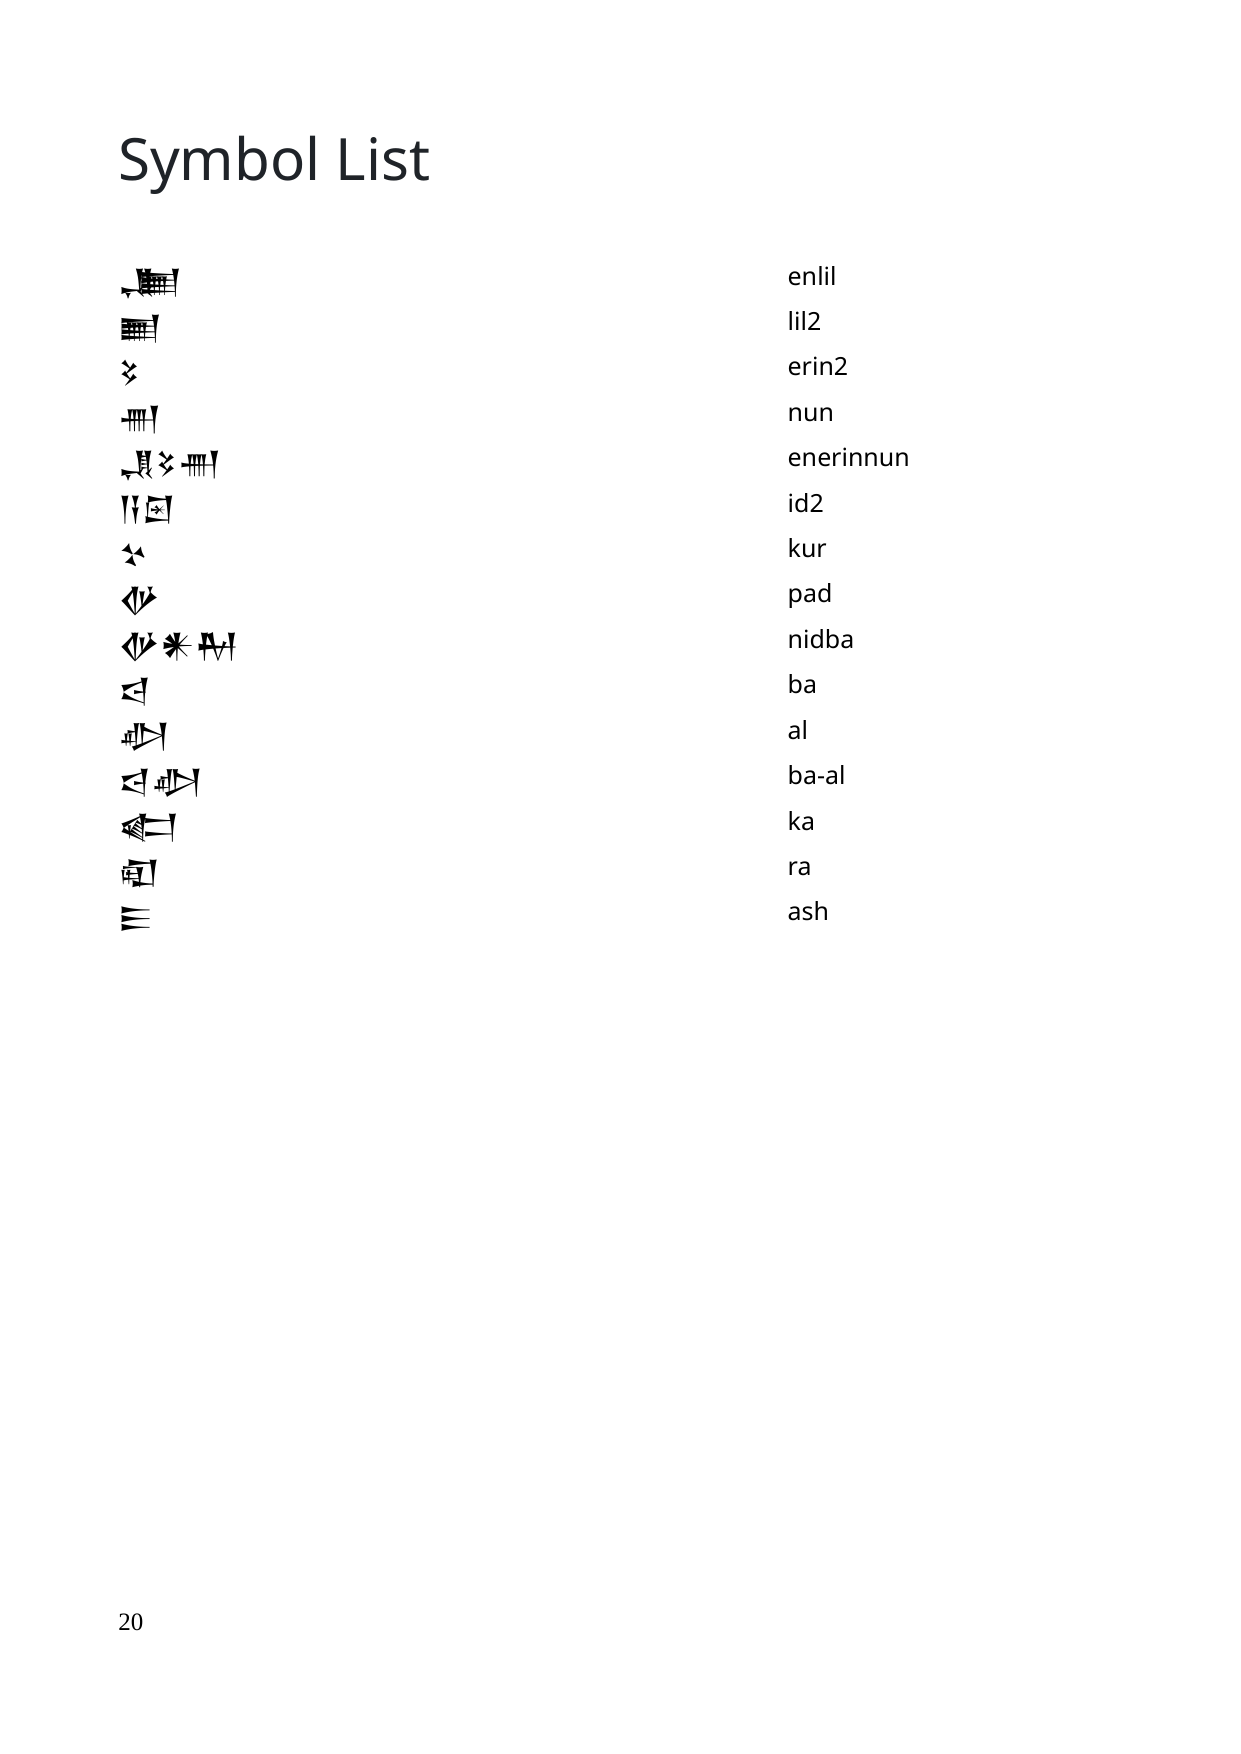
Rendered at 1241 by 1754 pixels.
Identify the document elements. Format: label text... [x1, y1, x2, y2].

table_header 𒂗𒆤 [118, 258, 453, 303]
table_cell [453, 758, 787, 803]
table_cell 𒀼 [118, 894, 453, 939]
table_cell enerinnun [788, 440, 1122, 485]
text Symbol List [118, 118, 1122, 198]
table_cell ash [788, 894, 1122, 939]
table_cell al [788, 712, 1122, 758]
table_cell [788, 974, 1122, 1007]
table_cell [453, 1042, 787, 1076]
table_cell [453, 712, 787, 758]
table_cell [788, 1042, 1122, 1076]
table_cell ra [788, 849, 1122, 894]
table_cell 𒉻𒀭𒈹 [118, 621, 453, 667]
table_cell [118, 939, 453, 973]
table_cell [453, 667, 787, 712]
table_cell [453, 803, 787, 848]
table_cell [788, 939, 1122, 973]
table_cell [453, 1008, 787, 1042]
table_cell 𒆤 [118, 304, 453, 349]
table_cell [453, 531, 787, 576]
table_cell 𒀠 [118, 712, 453, 758]
table_cell [453, 974, 787, 1007]
table_cell [453, 349, 787, 394]
table_cell ba-al [788, 758, 1122, 803]
table_cell 𒁀 [118, 667, 453, 712]
table_cell [788, 1076, 1122, 1110]
table_cell erin2 [788, 349, 1122, 394]
table_cell 𒉣 [118, 394, 453, 440]
table_cell [453, 576, 787, 621]
table_cell [118, 974, 453, 1007]
table_cell pad [788, 576, 1122, 621]
table_cell nun [788, 394, 1122, 440]
table_cell [453, 939, 787, 973]
table_cell [453, 440, 787, 485]
table_cell [453, 849, 787, 894]
table_cell 𒅗 [118, 803, 453, 848]
table_cell [118, 1076, 453, 1110]
table_cell [118, 1042, 453, 1076]
table_cell [453, 304, 787, 349]
table_cell 𒂗𒂟𒉣 [118, 440, 453, 485]
table_cell ka [788, 803, 1122, 848]
table_cell nidba [788, 621, 1122, 667]
table_cell 𒂟 [118, 349, 453, 394]
table_cell 𒁀𒀠 [118, 758, 453, 803]
table_cell [453, 485, 787, 531]
table_cell [453, 894, 787, 939]
table_cell 𒆳 [118, 531, 453, 576]
table_cell id2 [788, 485, 1122, 531]
table_cell [788, 1008, 1122, 1042]
table_cell 𒀀𒇉 [118, 485, 453, 531]
table_cell 𒉻 [118, 576, 453, 621]
table_cell ba [788, 667, 1122, 712]
table_cell kur [788, 531, 1122, 576]
table_header enlil [788, 258, 1122, 303]
table_cell lil2 [788, 304, 1122, 349]
table_cell [453, 621, 787, 667]
table_cell [118, 1008, 453, 1042]
table_cell [453, 394, 787, 440]
table_cell [453, 1076, 787, 1110]
table_cell 𒊏 [118, 849, 453, 894]
table_header [453, 258, 787, 303]
